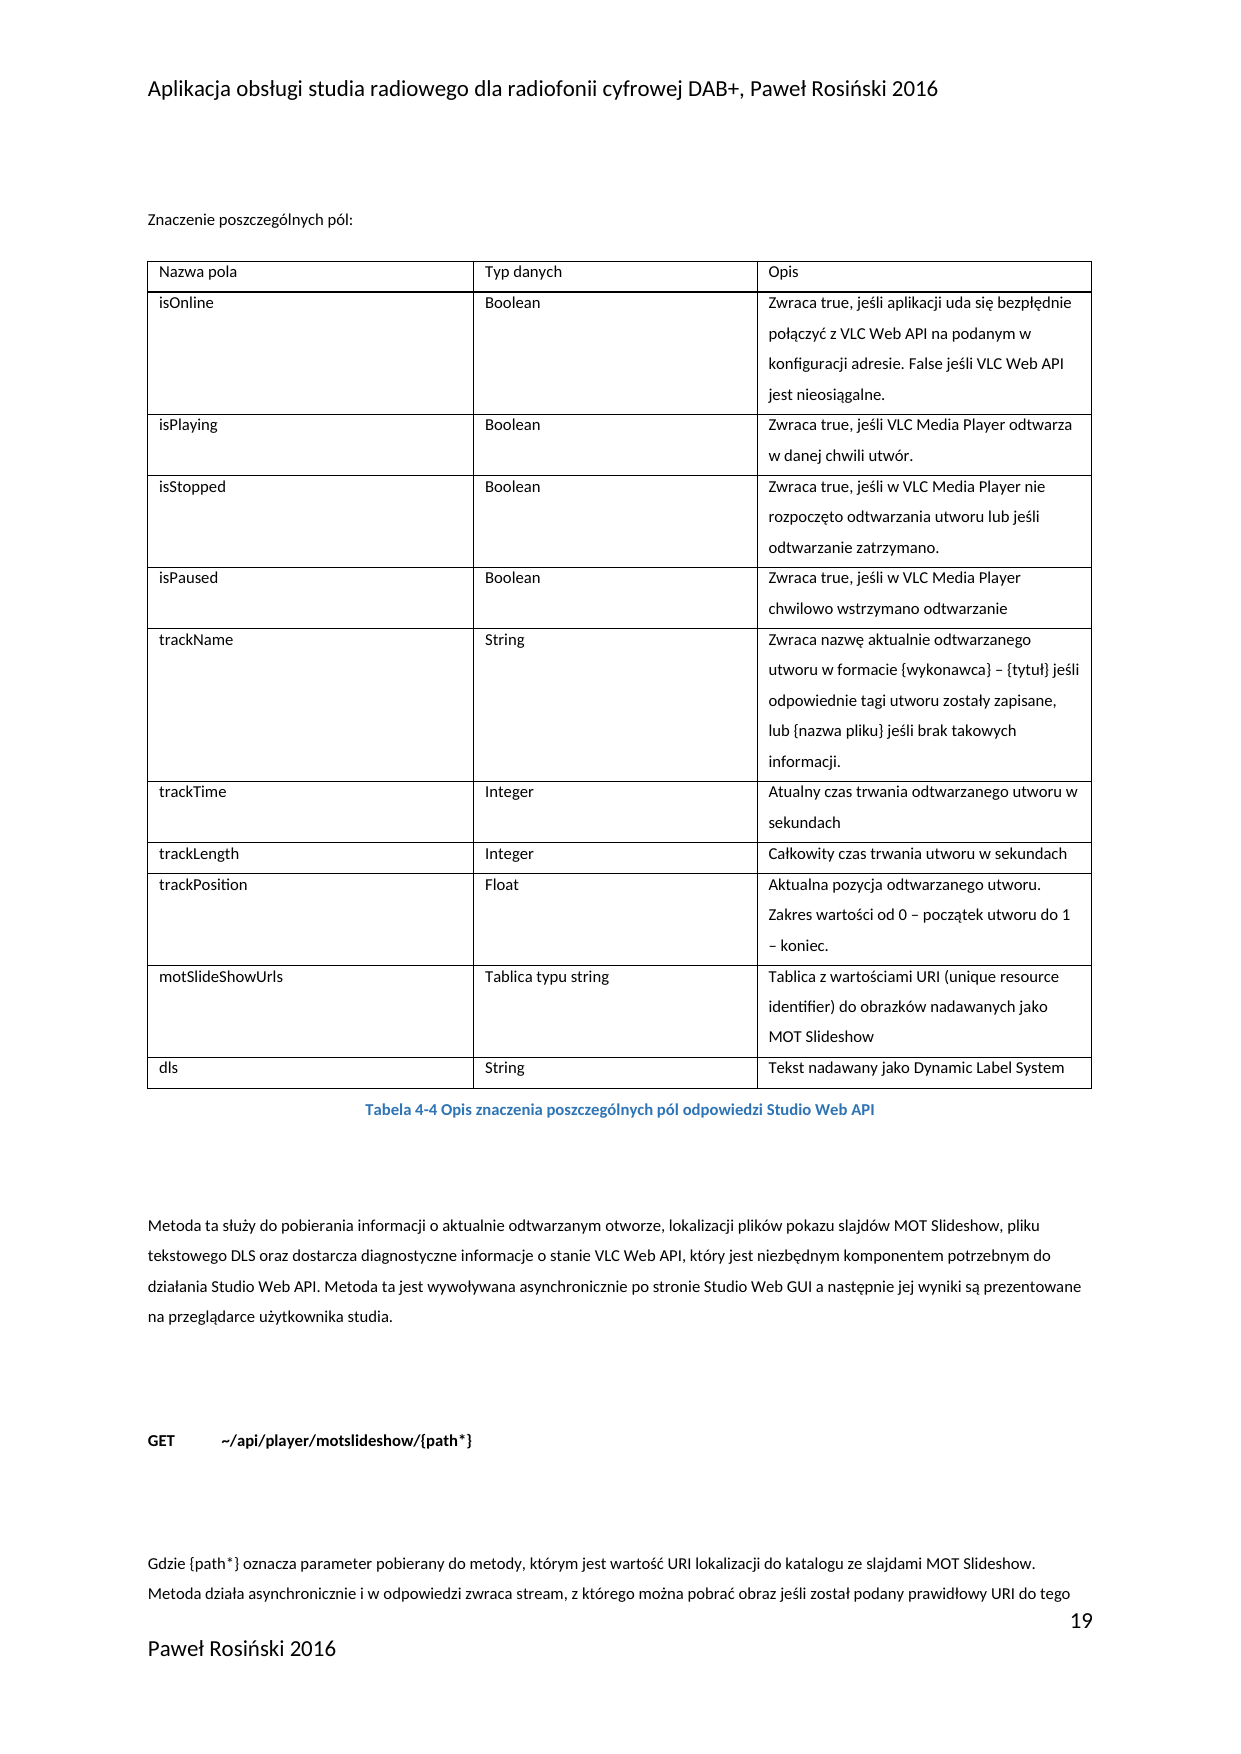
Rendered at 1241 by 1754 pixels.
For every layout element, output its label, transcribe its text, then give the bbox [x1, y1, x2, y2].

table_cell trackLength [148, 843, 473, 873]
table_cell Atualny czas trwania odtwarzanego utworu w sekundach [758, 782, 1091, 842]
table_cell Zwraca true, jeśli w VLC Media Player nie rozpoczęto odtwarzania utworu lub jeśli odtwarzanie zatrzymano. [758, 476, 1091, 567]
text Znaczenie poszczególnych pól: [148, 209, 1093, 229]
table_header Typ danych [474, 262, 757, 291]
text Gdzie {path*} oznacza parameter pobierany do metody, którym jest wartość URI lokalizacji do katalogu ze slajdami MOT Slideshow. Metoda działa asynchronicznie i w odpowiedzi zwraca stream, z którego można pobrać obraz jeśli został podany prawidłowy URI do tego [148, 1553, 1093, 1604]
table_cell trackTime [148, 782, 473, 842]
table_cell Tablica typu string [474, 966, 757, 1057]
table_cell motSlideShowUrls [148, 966, 473, 1057]
table_cell Zwraca true, jeśli VLC Media Player odtwarza w danej chwili utwór. [758, 415, 1091, 475]
table_cell Integer [474, 843, 757, 873]
table_cell String [474, 1058, 757, 1087]
table_cell isOnline [148, 293, 473, 414]
text Metoda ta służy do pobierania informacji o aktualnie odtwarzanym otworze, lokalizacji plików pokazu slajdów MOT Slideshow, pliku tekstowego DLS oraz dostarcza diagnostyczne informacje o stanie VLC Web API, który jest niezbędnym komponentem potrzebnym do działania Studio Web API. Metoda ta jest wywoływana asynchronicznie po stronie Studio Web GUI a następnie jej wyniki są prezentowane na przeglądarce użytkownika studia. [148, 1215, 1093, 1327]
table_cell Boolean [474, 568, 757, 628]
table_cell String [474, 629, 757, 781]
table_cell Zwraca true, jeśli aplikacji uda się bezpłędnie połączyć z VLC Web API na podanym w konfiguracji adresie. False jeśli VLC Web API jest nieosiągalne. [758, 293, 1091, 414]
table_cell Boolean [474, 415, 757, 475]
table_cell Float [474, 874, 757, 965]
table_cell isStopped [148, 476, 473, 567]
table_header Nazwa pola [148, 262, 473, 291]
table_cell Tekst nadawany jako Dynamic Label System [758, 1058, 1091, 1087]
text Tabela 4‑4 Opis znaczenia poszczególnych pól odpowiedzi Studio Web API [148, 1099, 1093, 1119]
table_cell Całkowity czas trwania utworu w sekundach [758, 843, 1091, 873]
text GET ~/api/player/motslideshow/{path*} [148, 1430, 1093, 1450]
table_cell isPlaying [148, 415, 473, 475]
table_cell Aktualna pozycja odtwarzanego utworu. Zakres wartości od 0 – początek utworu do 1 – koniec. [758, 874, 1091, 965]
table_cell trackName [148, 629, 473, 781]
table_header Opis [758, 262, 1091, 291]
table_cell dls [148, 1058, 473, 1087]
table_cell Tablica z wartościami URI (unique resource identifier) do obrazków nadawanych jako MOT Slideshow [758, 966, 1091, 1057]
table_cell Boolean [474, 476, 757, 567]
table_cell Boolean [474, 293, 757, 414]
table_cell isPaused [148, 568, 473, 628]
table_cell Integer [474, 782, 757, 842]
table_cell Zwraca nazwę aktualnie odtwarzanego utworu w formacie {wykonawca} – {tytuł} jeśli odpowiednie tagi utworu zostały zapisane, lub {nazwa pliku} jeśli brak takowych informacji. [758, 629, 1091, 781]
table_cell Zwraca true, jeśli w VLC Media Player chwilowo wstrzymano odtwarzanie [758, 568, 1091, 628]
table_cell trackPosition [148, 874, 473, 965]
